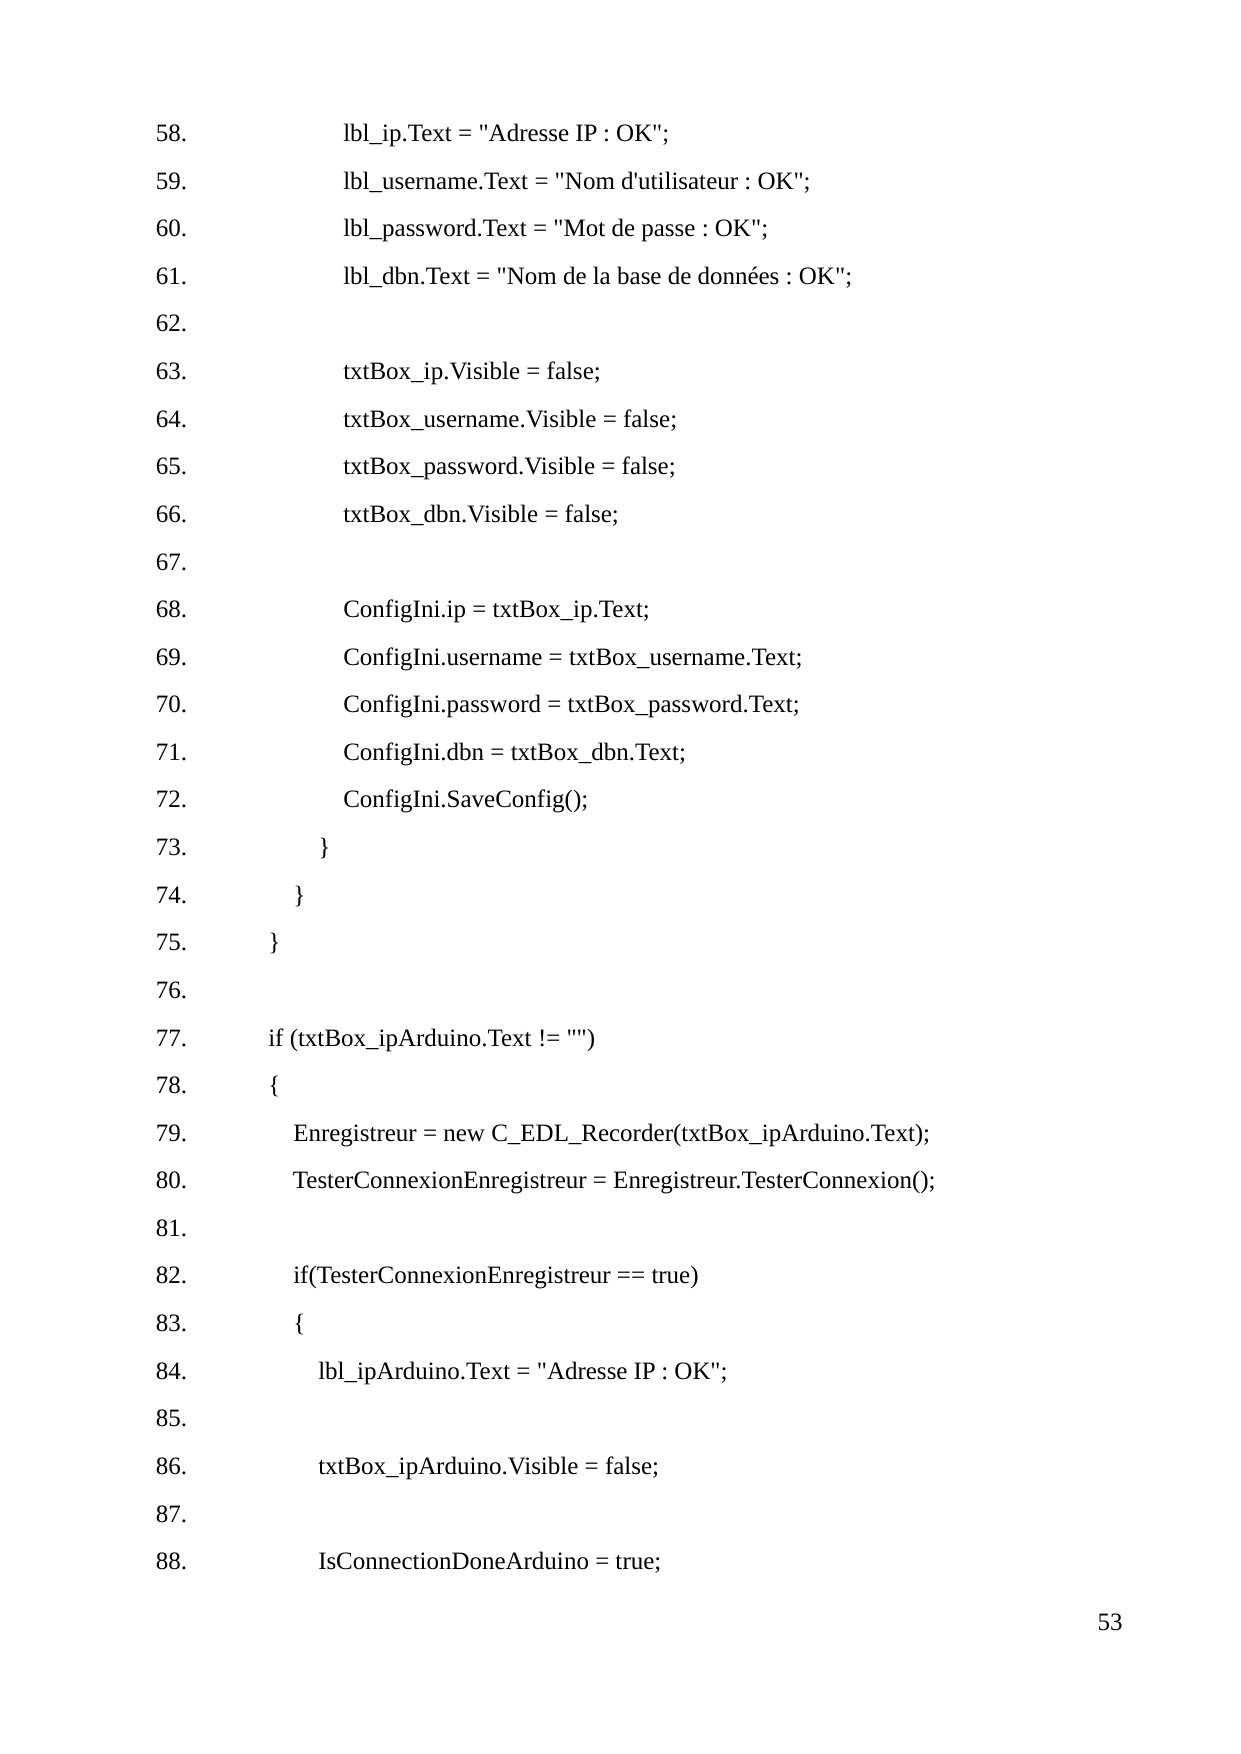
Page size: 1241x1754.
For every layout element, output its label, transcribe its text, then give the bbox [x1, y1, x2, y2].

list txtBox_username.Visible = false; [156, 404, 1122, 432]
list ConfigIni.SaveConfig(); [156, 784, 1122, 813]
list } [156, 927, 1122, 956]
list { [156, 1308, 1122, 1337]
list Enregistreur = new C_EDL_Recorder(txtBox_ipArduino.Text); [156, 1118, 1122, 1147]
list ConfigIni.dbn = txtBox_dbn.Text; [156, 737, 1122, 766]
list lbl_ip.Text = "Adresse IP : OK"; [156, 118, 1122, 147]
list ConfigIni.ip = txtBox_ip.Text; [156, 594, 1122, 623]
list { [156, 1070, 1122, 1099]
list ConfigIni.username = txtBox_username.Text; [156, 642, 1122, 671]
list ConfigIni.password = txtBox_password.Text; [156, 689, 1122, 718]
list IsConnectionDoneArduino = true; [156, 1546, 1122, 1575]
list lbl_username.Text = "Nom d'utilisateur : OK"; [156, 166, 1122, 194]
list if(TesterConnexionEnregistreur == true) [156, 1261, 1122, 1289]
list if (txtBox_ipArduino.Text != "") [156, 1023, 1122, 1051]
list TesterConnexionEnregistreur = Enregistreur.TesterConnexion(); [156, 1165, 1122, 1194]
list txtBox_ip.Visible = false; [156, 356, 1122, 385]
list } [156, 880, 1122, 908]
list lbl_ipArduino.Text = "Adresse IP : OK"; [156, 1356, 1122, 1384]
list txtBox_dbn.Visible = false; [156, 499, 1122, 528]
list lbl_dbn.Text = "Nom de la base de données : OK"; [156, 261, 1122, 290]
list txtBox_ipArduino.Visible = false; [156, 1451, 1122, 1480]
list } [156, 832, 1122, 861]
list txtBox_password.Visible = false; [156, 451, 1122, 480]
list lbl_password.Text = "Mot de passe : OK"; [156, 213, 1122, 242]
